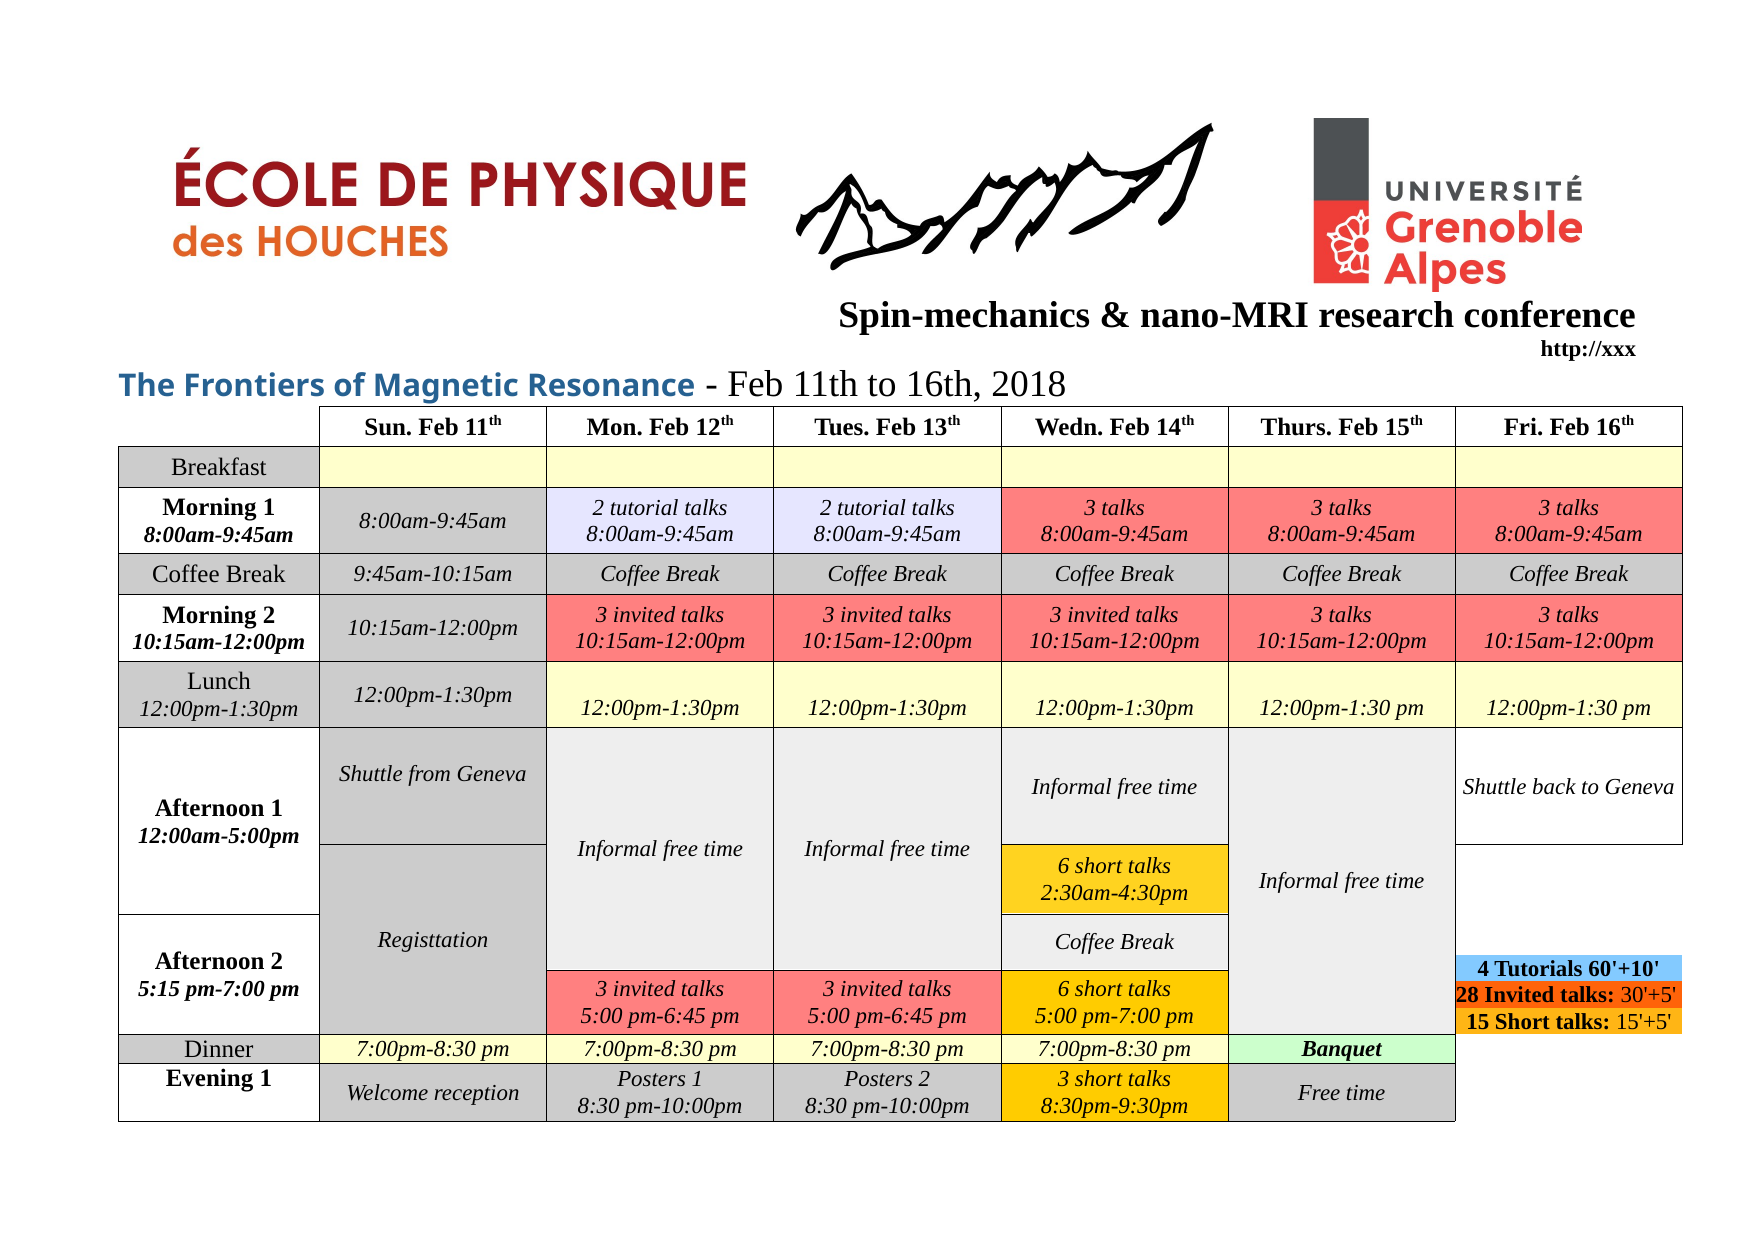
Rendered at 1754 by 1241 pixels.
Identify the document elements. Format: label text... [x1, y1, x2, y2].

table_cell 7:00pm-8:30 pm [320, 1035, 546, 1063]
table_cell Coffee Break [1456, 554, 1682, 594]
table_cell Dinner [119, 1035, 319, 1063]
table_cell 3 talks 8:00am-9:45am [1002, 488, 1228, 553]
table_cell Evening 1 [119, 1064, 319, 1121]
table_cell 6 short talks 5:00 pm-7:00 pm [1002, 971, 1228, 975]
table_cell Breakfast [119, 447, 319, 487]
table_cell Coffee Break [119, 554, 319, 594]
table_cell [1229, 447, 1455, 487]
table_cell Coffee Break [1002, 554, 1228, 594]
table_cell Posters 2 8:30 pm-10:00pm [774, 1064, 1001, 1121]
table_cell Coffee Break [1229, 554, 1455, 594]
table_cell 7:00pm-8:30 pm [547, 1035, 773, 1063]
table_cell Shuttle from Geneva [320, 728, 546, 844]
table_cell 3 invited talks 10:15am-12:00pm [774, 595, 1001, 661]
table_cell Posters 1 8:30 pm-10:00pm [547, 1064, 773, 1121]
table_cell 3 invited talks 5:00 pm-6:45 pm [547, 971, 773, 1034]
table_cell [774, 447, 1001, 487]
table_cell 9:45am-10:15am [320, 554, 546, 594]
table_cell 8:00am-9:45am [320, 488, 546, 553]
table_cell Informal free time [1002, 728, 1228, 844]
table_cell Registtation [320, 845, 546, 1034]
table_cell 12:00pm-1:30pm [1002, 662, 1228, 727]
table_cell 2 tutorial talks 8:00am-9:45am [774, 488, 1001, 553]
table_cell 3 talks 10:15am-12:00pm [1229, 595, 1455, 661]
text The Frontiers of Magnetic Resonance - Feb 11th to 16th, 2018 [118, 362, 1636, 406]
table_cell Coffee Break [774, 554, 1001, 594]
table_cell Free time [1229, 1064, 1455, 1121]
table_cell Afternoon 2 5:15 pm-7:00 pm [119, 915, 319, 1034]
table_cell 10:15am-12:00pm [320, 595, 546, 661]
table_header [118, 406, 319, 446]
table_cell Informal free time [547, 728, 773, 969]
table_cell Coffee Break [1002, 915, 1228, 969]
table_cell Banquet [1229, 1035, 1455, 1063]
table_cell 12:00pm-1:30pm [547, 662, 773, 727]
table_cell 12:00pm-1:30 pm [1456, 662, 1682, 727]
table_cell 12:00pm-1:30 pm [1229, 662, 1455, 727]
table_cell [1456, 447, 1682, 487]
table_cell Shuttle back to Geneva [1456, 728, 1682, 844]
table_cell 2 tutorial talks 8:00am-9:45am [547, 488, 773, 553]
table_cell 7:00pm-8:30 pm [1002, 1035, 1228, 1063]
table_cell 12:00pm-1:30pm [774, 662, 1001, 727]
table_cell Afternoon 1 12:00am-5:00pm [119, 728, 319, 913]
table_header Wedn. Feb 14th [1002, 407, 1228, 446]
table_cell [320, 447, 546, 487]
table_cell 3 talks 10:15am-12:00pm [1456, 595, 1682, 661]
table_cell 12:00pm-1:30pm [320, 662, 546, 727]
table_cell 3 talks 8:00am-9:45am [1456, 488, 1682, 553]
table_cell 4 Tutorials 60'+10' 28 Invited talks: 30'+5' 15 Short talks: 15'+5' [1456, 845, 1682, 955]
table_header Tues. Feb 13th [774, 407, 1001, 446]
table_cell Lunch 12:00pm-1:30pm [119, 662, 319, 727]
table_cell 3 invited talks 5:00 pm-6:45 pm [774, 971, 1001, 1034]
table_cell 3 invited talks 10:15am-12:00pm [547, 595, 773, 661]
table_header Sun. Feb 11th [320, 407, 546, 446]
table_cell Informal free time [1229, 728, 1455, 1034]
table_cell 3 short talks 8:30pm-9:30pm [1002, 1064, 1228, 1121]
table_cell Welcome reception [320, 1064, 546, 1121]
table_cell Informal free time [774, 728, 1001, 969]
table_cell [547, 447, 773, 487]
picture [172, 118, 1582, 292]
table_cell 3 invited talks 10:15am-12:00pm [1002, 595, 1228, 661]
table_cell [1002, 447, 1228, 487]
table_header Fri. Feb 16th [1456, 407, 1682, 446]
table_cell 7:00pm-8:30 pm [774, 1035, 1001, 1063]
table_cell 4 Tutorials 60'+10' 28 Invited talks: 30'+5' 15 Short talks: 15'+5' [1456, 1034, 1682, 1121]
text Spin-mechanics & nano-MRI research conference http://xxx [118, 262, 1636, 362]
table_header Mon. Feb 12th [547, 407, 773, 446]
table_cell 6 short talks 5:00 pm-7:00 pm [1002, 1028, 1228, 1034]
table_header Thurs. Feb 15th [1229, 407, 1455, 446]
table_cell Coffee Break [547, 554, 773, 594]
table_cell 6 short talks 2:30am-4:30pm [1002, 845, 1228, 913]
table_cell Morning 1 8:00am-9:45am [119, 488, 319, 553]
table_cell 3 talks 8:00am-9:45am [1229, 488, 1455, 553]
table_cell Morning 2 10:15am-12:00pm [119, 595, 319, 661]
